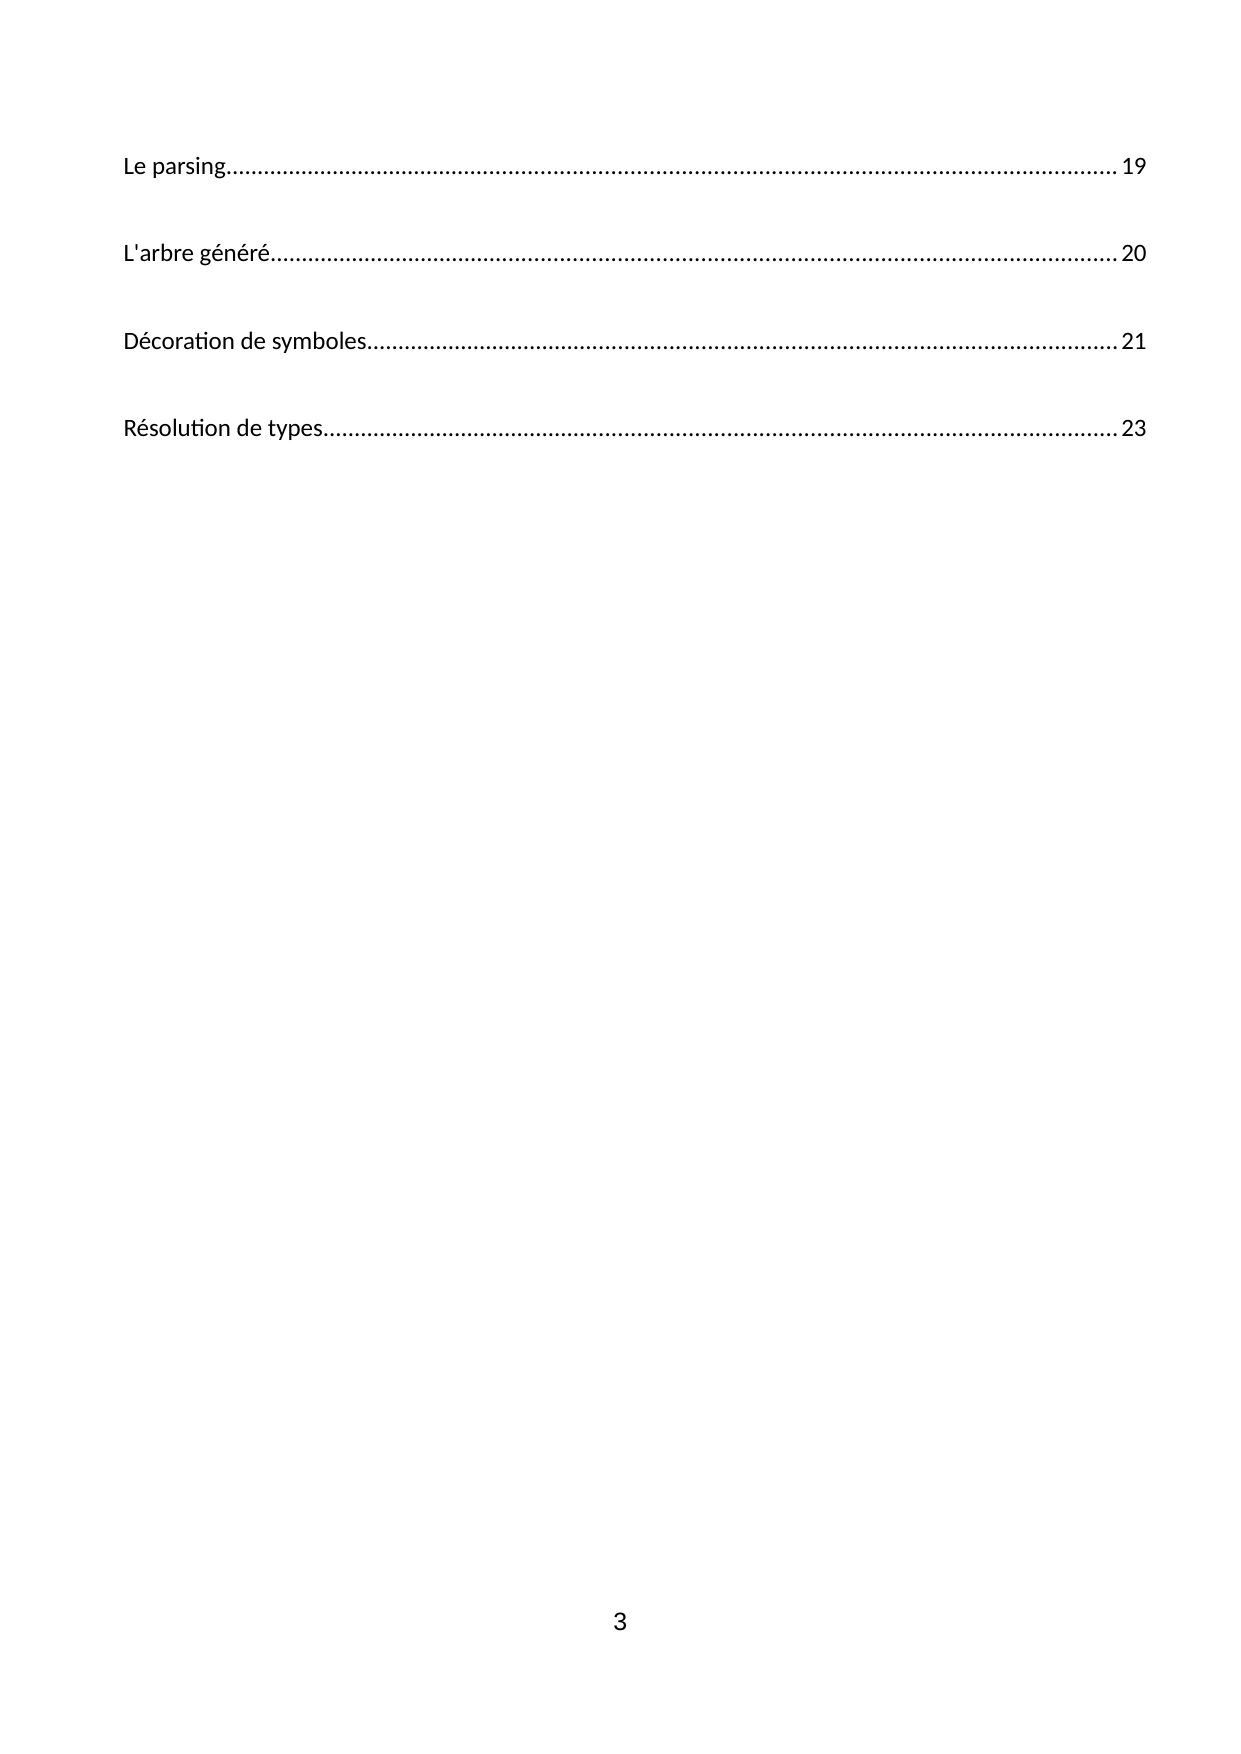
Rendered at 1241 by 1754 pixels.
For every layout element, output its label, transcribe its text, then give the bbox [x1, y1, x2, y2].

text Le parsing 19 [123, 150, 1146, 181]
text Décoration de symboles 21 [123, 325, 1146, 355]
text L'arbre généré 20 [123, 237, 1146, 268]
text Résolution de types 23 [123, 412, 1146, 443]
